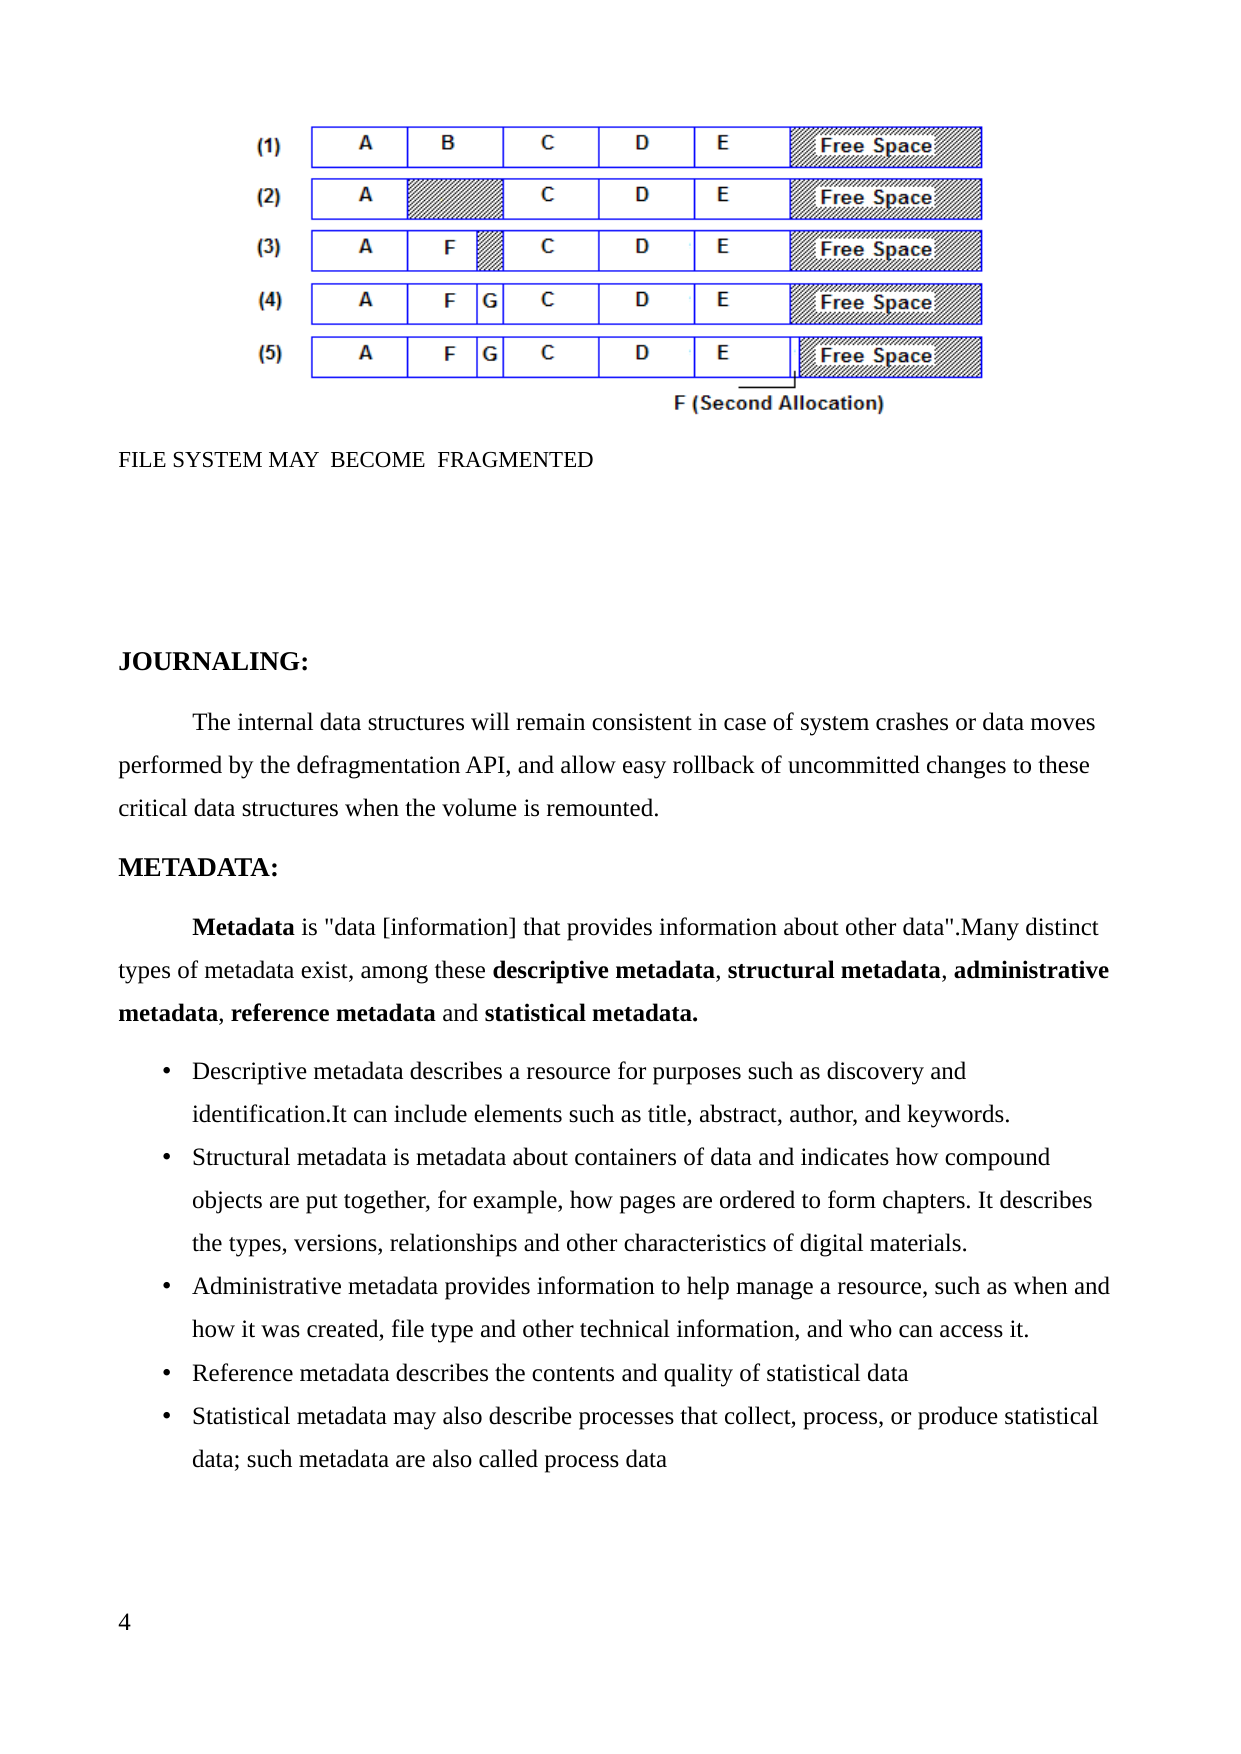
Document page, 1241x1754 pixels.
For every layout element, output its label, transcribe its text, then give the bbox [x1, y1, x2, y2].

picture [242, 118, 998, 420]
text Metadata is "data [information] that provides information about other data".Many distinct types of metadata exist, among these descriptive metadata, structural metadata, administrative metadata, reference metadata and statistical metadata. [118, 912, 1122, 1027]
list Reference metadata describes the contents and quality of statistical data [162, 1358, 1122, 1386]
text METADATA: [118, 851, 1122, 882]
text FILE SYSTEM MAY BECOME FRAGMENTED [118, 412, 1122, 473]
list Structural metadata is metadata about containers of data and indicates how compound objects are put together, for example, how pages are ordered to form chapters. It describes the types, versions, relationships and other characteristics of digital materials. [162, 1142, 1122, 1257]
list Descriptive metadata describes a resource for purposes such as discovery and identification.It can include elements such as title, abstract, author, and keywords. [162, 1056, 1122, 1128]
text The internal data structures will remain consistent in case of system crashes or data moves performed by the defragmentation API, and allow easy rollback of uncommitted changes to these critical data structures when the volume is remounted. [118, 707, 1122, 822]
list Administrative metadata provides information to help manage a resource, such as when and how it was created, file type and other technical information, and who can access it. [162, 1271, 1122, 1343]
text JOURNALING: [118, 645, 1122, 677]
list Statistical metadata may also describe processes that collect, process, or produce statistical data; such metadata are also called process data [162, 1401, 1122, 1473]
